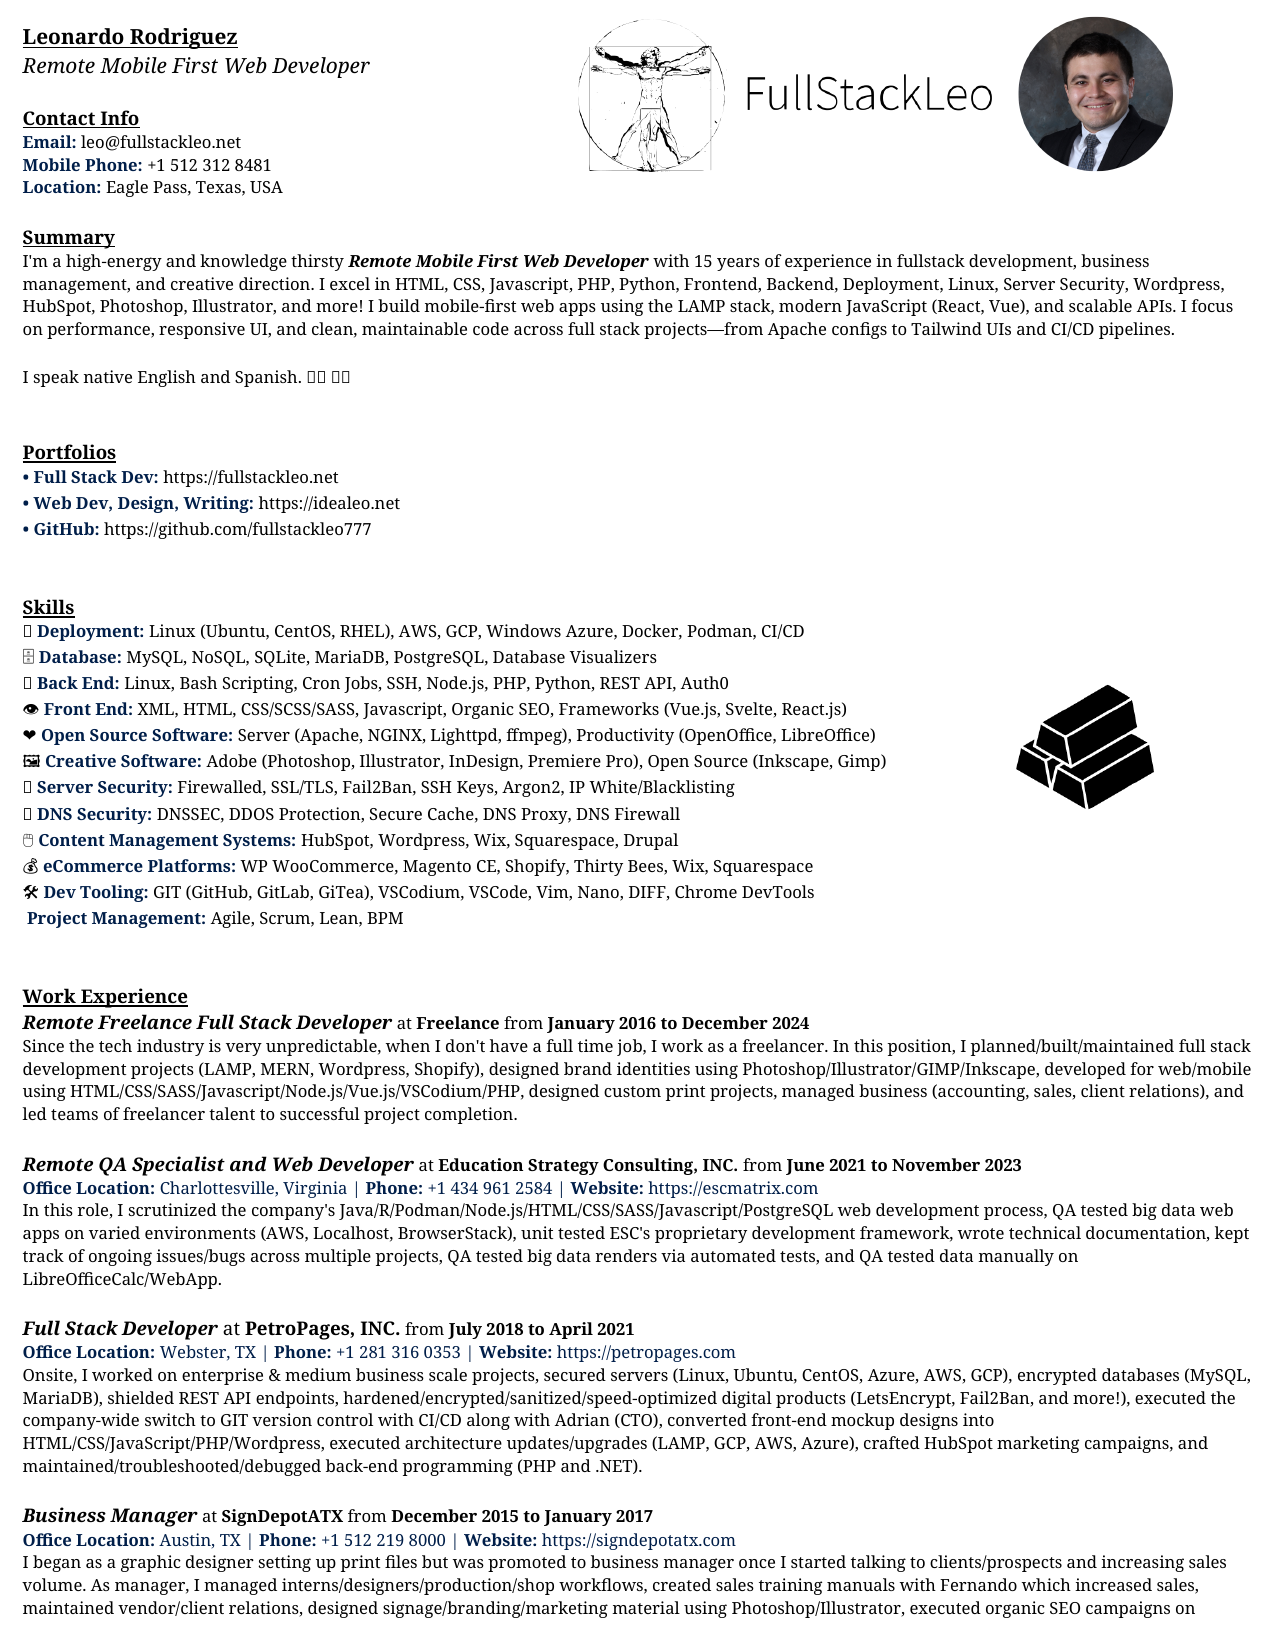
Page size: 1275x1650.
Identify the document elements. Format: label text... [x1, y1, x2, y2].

text Skills [22, 594, 1252, 620]
text [993, 22, 1017, 51]
text [1175, 130, 1252, 153]
text 👨‍💼 Project Management: Agile, Scrum, Lean, BPM [22, 906, 1252, 929]
text • Web Dev, Design, Writing: https://idealeo.net [22, 491, 1252, 514]
text 🗄️ Database: MySQL, NoSQL, SQLite, MariaDB, PostgreSQL, Database Visualizers [22, 646, 1252, 669]
text Onsite, I worked on enterprise & medium business scale projects, secured servers (Linux, Ubuntu, CentOS, Azure, AWS, GCP), encrypted databases (MySQL, MariaDB), shielded REST API endpoints, hardened/encrypted/sanitized/speed-optimized digital products (LetsEncrypt, Fail2Ban, and more!), executed the company-wide switch to GIT version control with CI/CD along with Adrian (CTO), converted front-end mockup designs into HTML/CSS/JavaScript/PHP/Wordpress, executed architecture updates/upgrades (LAMP, GCP, AWS, Azure), crafted HubSpot marketing campaigns, and maintained/troubleshooted/debugged back-end programming (PHP and .NET). [22, 1364, 1252, 1477]
text [1171, 776, 1252, 799]
text [993, 130, 1017, 153]
text Location: Eagle Pass, Texas, USA [22, 176, 1252, 198]
text Email: leo@fullstackleo.net [22, 130, 576, 153]
text 🔐 Server Security: Firewalled, SSL/TLS, Fail2Ban, SSH Keys, Argon2, IP White/Blacklisting [22, 776, 999, 799]
text [1175, 51, 1252, 79]
text [1175, 22, 1252, 51]
text Contact Info [22, 105, 576, 130]
text In this role, I scrutinized the company's Java/R/Podman/Node.js/HTML/CSS/SASS/Javascript/PostgreSQL web development process, QA tested big data web apps on varied environments (AWS, Localhost, BrowserStack), unit tested ESC's proprietary development framework, wrote technical documentation, kept track of ongoing issues/bugs across multiple projects, QA tested big data renders via automated tests, and QA tested data manually on LibreOfficeCalc/WebApp. [22, 1199, 1252, 1290]
text [1175, 105, 1252, 130]
text I began as a graphic designer setting up print files but was promoted to business manager once I started talking to clients/prospects and increasing sales volume. As manager, I managed interns/designers/production/shop workflows, created sales training manuals with Fernando which increased sales, maintained vendor/client relations, designed signage/branding/marketing material using Photoshop/Illustrator, executed organic SEO campaigns on [22, 1551, 1252, 1619]
text Remote QA Specialist and Web Developer at Education Strategy Consulting, INC. from June 2021 to November 2023 [22, 1151, 1252, 1176]
text • Full Stack Dev: https://fullstackleo.net [22, 465, 1252, 488]
text 💰 eCommerce Platforms: WP WooCommerce, Magento CE, Shopify, Thirty Bees, Wix, Squarespace [22, 854, 1252, 877]
text 🔑 DNS Security: DNSSEC, DDOS Protection, Secure Cache, DNS Proxy, DNS Firewall [22, 802, 999, 825]
text I'm a high-energy and knowledge thirsty Remote Mobile First Web Developer with 15 years of experience in fullstack development, business management, and creative direction. I excel in HTML, CSS, Javascript, PHP, Python, Frontend, Backend, Deployment, Linux, Server Security, Wordpress, HubSpot, Photoshop, Illustrator, and more! I build mobile-first web apps using the LAMP stack, modern JavaScript (React, Vue), and scalable APIs. I focus on performance, responsive UI, and clean, maintainable code across full stack projects—from Apache configs to Tailwind UIs and CI/CD pipelines. [22, 249, 1252, 340]
text Remote Freelance Full Stack Developer at Freelance from January 2016 to December 2024 [22, 1009, 1252, 1034]
picture [576, 17, 993, 173]
text ❤️ Open Source Software: Server (Apache, NGINX, Lighttpd, ffmpeg), Productivity (OpenOffice, LibreOffice) [22, 724, 999, 747]
text 🛠️ Dev Tooling: GIT (GitHub, GitLab, GiTea), VSCodium, VSCode, Vim, Nano, DIFF, Chrome DevTools [22, 880, 1252, 903]
text 🖼️ Creative Software: Adobe (Photoshop, Illustrator, InDesign, Premiere Pro), Open Source (Inkscape, Gimp) [22, 750, 999, 773]
text Portfolios [22, 440, 1252, 465]
text Mobile Phone: +1 512 312 8481 [22, 153, 1252, 176]
picture [999, 661, 1171, 832]
text 👁️ Front End: XML, HTML, CSS/SCSS/SASS, Javascript, Organic SEO, Frameworks (Vue.js, Svelte, React.js) [22, 698, 999, 721]
text Office Location: Webster, TX | Phone: +1 281 316 0353 | Website: https://petropages.com [22, 1341, 1252, 1364]
text Leonardo Rodriguez [22, 22, 576, 51]
text [1171, 802, 1252, 825]
text Office Location: Austin, TX | Phone: +1 512 219 8000 | Website: https://signdepotatx.com [22, 1528, 1252, 1551]
picture [1017, 16, 1175, 173]
text Remote Mobile First Web Developer [22, 51, 576, 79]
text Full Stack Developer at PetroPages, INC. from July 2018 to April 2021 [22, 1315, 1252, 1341]
text 🧠 Back End: Linux, Bash Scripting, Cron Jobs, SSH, Node.js, PHP, Python, REST API, Auth0 [22, 672, 999, 695]
text [1171, 672, 1252, 695]
text Office Location: Charlottesville, Virginia | Phone: +1 434 961 2584 | Website: https://escmatrix.com [22, 1176, 1252, 1199]
text 🖱️ Content Management Systems: HubSpot, Wordpress, Wix, Squarespace, Drupal [22, 828, 1252, 851]
text Since the tech industry is very unpredictable, when I don't have a full time job, I work as a freelancer. In this position, I planned/built/maintained full stack development projects (LAMP, MERN, Wordpress, Shopify), designed brand identities using Photoshop/Illustrator/GIMP/Inkscape, developed for web/mobile using HTML/CSS/SASS/Javascript/Node.js/Vue.js/VSCodium/PHP, designed custom print projects, managed business (accounting, sales, client relations), and led teams of freelancer talent to successful project completion. [22, 1034, 1252, 1125]
text • GitHub: https://github.com/fullstackleo777 [22, 517, 1252, 540]
text Work Experience [22, 983, 1252, 1009]
text Business Manager at SignDepotATX from December 2015 to January 2017 [22, 1503, 1252, 1528]
text I speak native English and Spanish. 🇲🇽 🇺🇲 [22, 366, 1252, 389]
text Summary [22, 224, 1252, 249]
text [993, 51, 1017, 79]
text [993, 105, 1017, 130]
text 🌐 Deployment: Linux (Ubuntu, CentOS, RHEL), AWS, GCP, Windows Azure, Docker, Podman, CI/CD [22, 620, 1252, 643]
